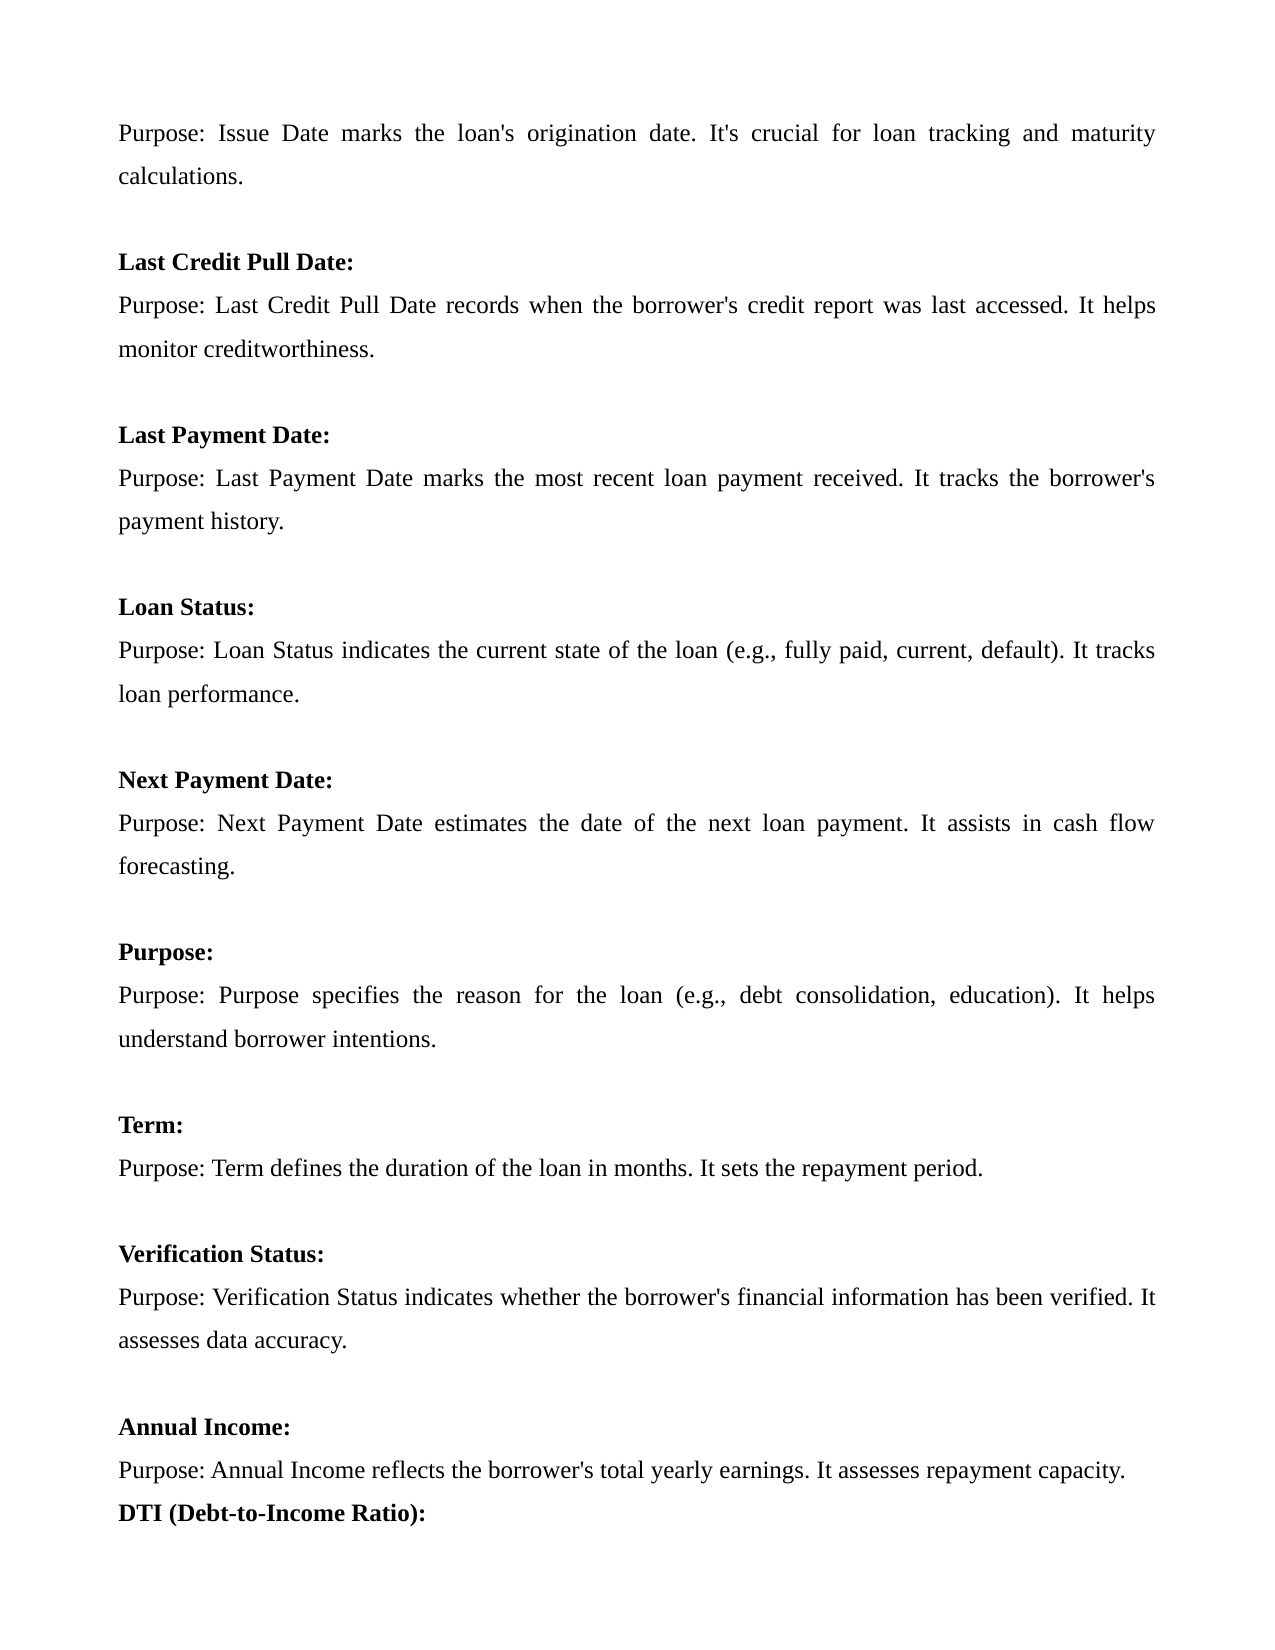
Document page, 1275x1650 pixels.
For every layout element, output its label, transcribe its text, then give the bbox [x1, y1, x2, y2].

text Purpose: Annual Income reflects the borrower's total yearly earnings. It assesses repayment capacity. [118, 1455, 1157, 1484]
text Purpose: [118, 937, 1157, 966]
text Purpose: Verification Status indicates whether the borrower's financial information has been verified. It assesses data accuracy. [118, 1282, 1157, 1354]
text DTI (Debt-to-Income Ratio): [118, 1498, 1157, 1527]
text Purpose: Term defines the duration of the loan in months. It sets the repayment period. [118, 1153, 1157, 1182]
text Last Payment Date: [118, 420, 1157, 449]
text Next Payment Date: [118, 765, 1157, 794]
text Purpose: Purpose specifies the reason for the loan (e.g., debt consolidation, education). It helps understand borrower intentions. [118, 981, 1157, 1052]
text Purpose: Last Credit Pull Date records when the borrower's credit report was last accessed. It helps monitor creditworthiness. [118, 291, 1157, 362]
text Purpose: Next Payment Date estimates the date of the next loan payment. It assists in cash flow forecasting. [118, 808, 1157, 880]
text Purpose: Loan Status indicates the current state of the loan (e.g., fully paid, current, default). It tracks loan performance. [118, 636, 1157, 707]
text Purpose: Last Payment Date marks the most recent loan payment received. It tracks the borrower's payment history. [118, 463, 1157, 535]
text Verification Status: [118, 1239, 1157, 1268]
text Term: [118, 1110, 1157, 1139]
text Annual Income: [118, 1412, 1157, 1441]
text Last Credit Pull Date: [118, 247, 1157, 276]
text Loan Status: [118, 592, 1157, 621]
text Purpose: Issue Date marks the loan's origination date. It's crucial for loan tracking and maturity calculations. [118, 118, 1157, 190]
